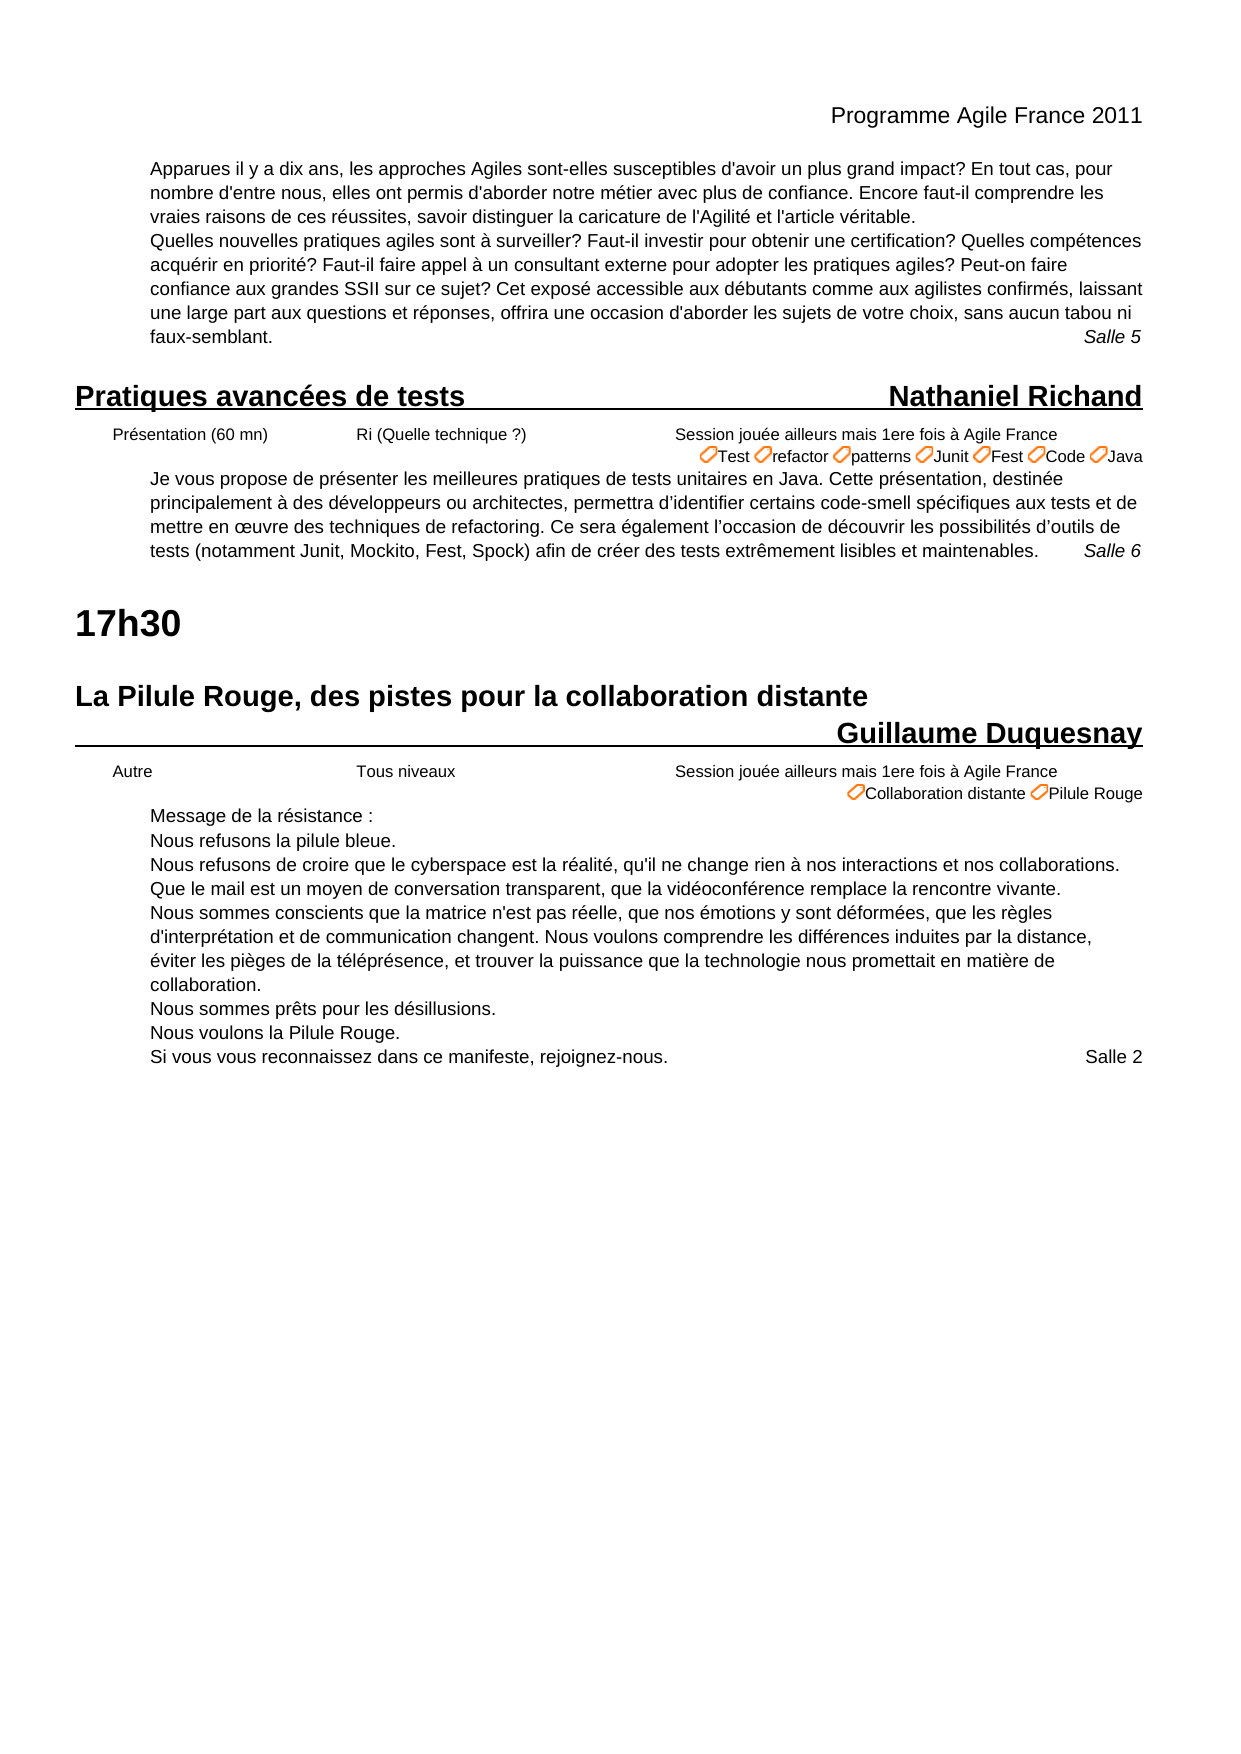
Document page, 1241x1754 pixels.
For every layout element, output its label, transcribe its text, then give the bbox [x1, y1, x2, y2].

text Apparues il y a dix ans, les approches Agiles sont-elles susceptibles d'avoir un plus grand impact? En tout cas, pour nombre d'entre nous, elles ont permis d'aborder notre métier avec plus de confiance. Encore faut-il comprendre les vraies raisons de ces réussites, savoir distinguer la caricature de l'Agilité et l'article véritable. [150, 158, 1143, 227]
text Nous sommes conscients que la matrice n'est pas réelle, que nos émotions y sont déformées, que les règles d'interprétation et de communication changent. Nous voulons comprendre les différences induites par la distance, éviter les pièges de la téléprésence, et trouver la puissance que la technologie nous promettait en matière de collaboration. [150, 902, 1143, 995]
subtitle Pratiques avancées de tests Nathaniel Richand [75, 380, 1143, 408]
text Je vous propose de présenter les meilleures pratiques de tests unitaires en Java. Cette présentation, destinée principalement à des développeurs ou architectes, permettra d’identifier certains code-smell spécifiques aux tests et de mettre en œuvre des techniques de refactoring. Ce sera également l’occasion de découvrir les possibilités d’outils de tests (notamment Junit, Mockito, Fest, Spock) afin de créer des tests extrêmement lisibles et maintenables. Salle 6 [150, 469, 1143, 562]
text Si vous vous reconnaissez dans ce manifeste, rejoignez-nous. Salle 2 [150, 1047, 1143, 1067]
text Présentation (60 mn) Ri (Quelle technique ?) Session jouée ailleurs mais 1ere fois à Agile France [75, 426, 1143, 444]
picture [699, 446, 718, 463]
text Message de la résistance : [150, 806, 1143, 827]
text Collaboration distante Pilule Rouge [75, 784, 1143, 803]
picture [754, 446, 772, 463]
text Test refactor patterns Junit Fest Code Java [75, 447, 1143, 466]
subtitle 17h30 [75, 602, 1143, 644]
text Nous voulons la Pilule Rouge. [150, 1022, 1143, 1043]
picture [973, 446, 991, 463]
text Autre Tous niveaux Session jouée ailleurs mais 1ere fois à Agile France [75, 763, 1143, 781]
text Nous refusons de croire que le cyberspace est la réalité, qu'il ne change rien à nos interactions et nos collaborations. Que le mail est un moyen de conversation transparent, que la vidéoconférence remplace la rencontre vivante. [150, 854, 1143, 899]
text Quelles nouvelles pratiques agiles sont à surveiller? Faut-il investir pour obtenir une certification? Quelles compétences acquérir en priorité? Faut-il faire appel à un consultant externe pour adopter les pratiques agiles? Peut-on faire confiance aux grandes SSII sur ce sujet? Cet exposé accessible aux débutants comme aux agilistes confirmés, laissant une large part aux questions et réponses, offrira une occasion d'aborder les sujets de votre choix, sans aucun tabou ni faux-semblant. Salle 5 [150, 230, 1143, 347]
picture [833, 446, 851, 463]
picture [1090, 446, 1108, 463]
text Nous refusons la pilule bleue. [150, 830, 1143, 851]
picture [1027, 446, 1046, 463]
picture [847, 784, 865, 800]
text Nous sommes prêts pour les désillusions. [150, 998, 1143, 1019]
subtitle La Pilule Rouge, des pistes pour la collaboration distante Guillaume Duquesnay [75, 680, 1143, 745]
picture [915, 446, 934, 463]
picture [1030, 784, 1049, 800]
